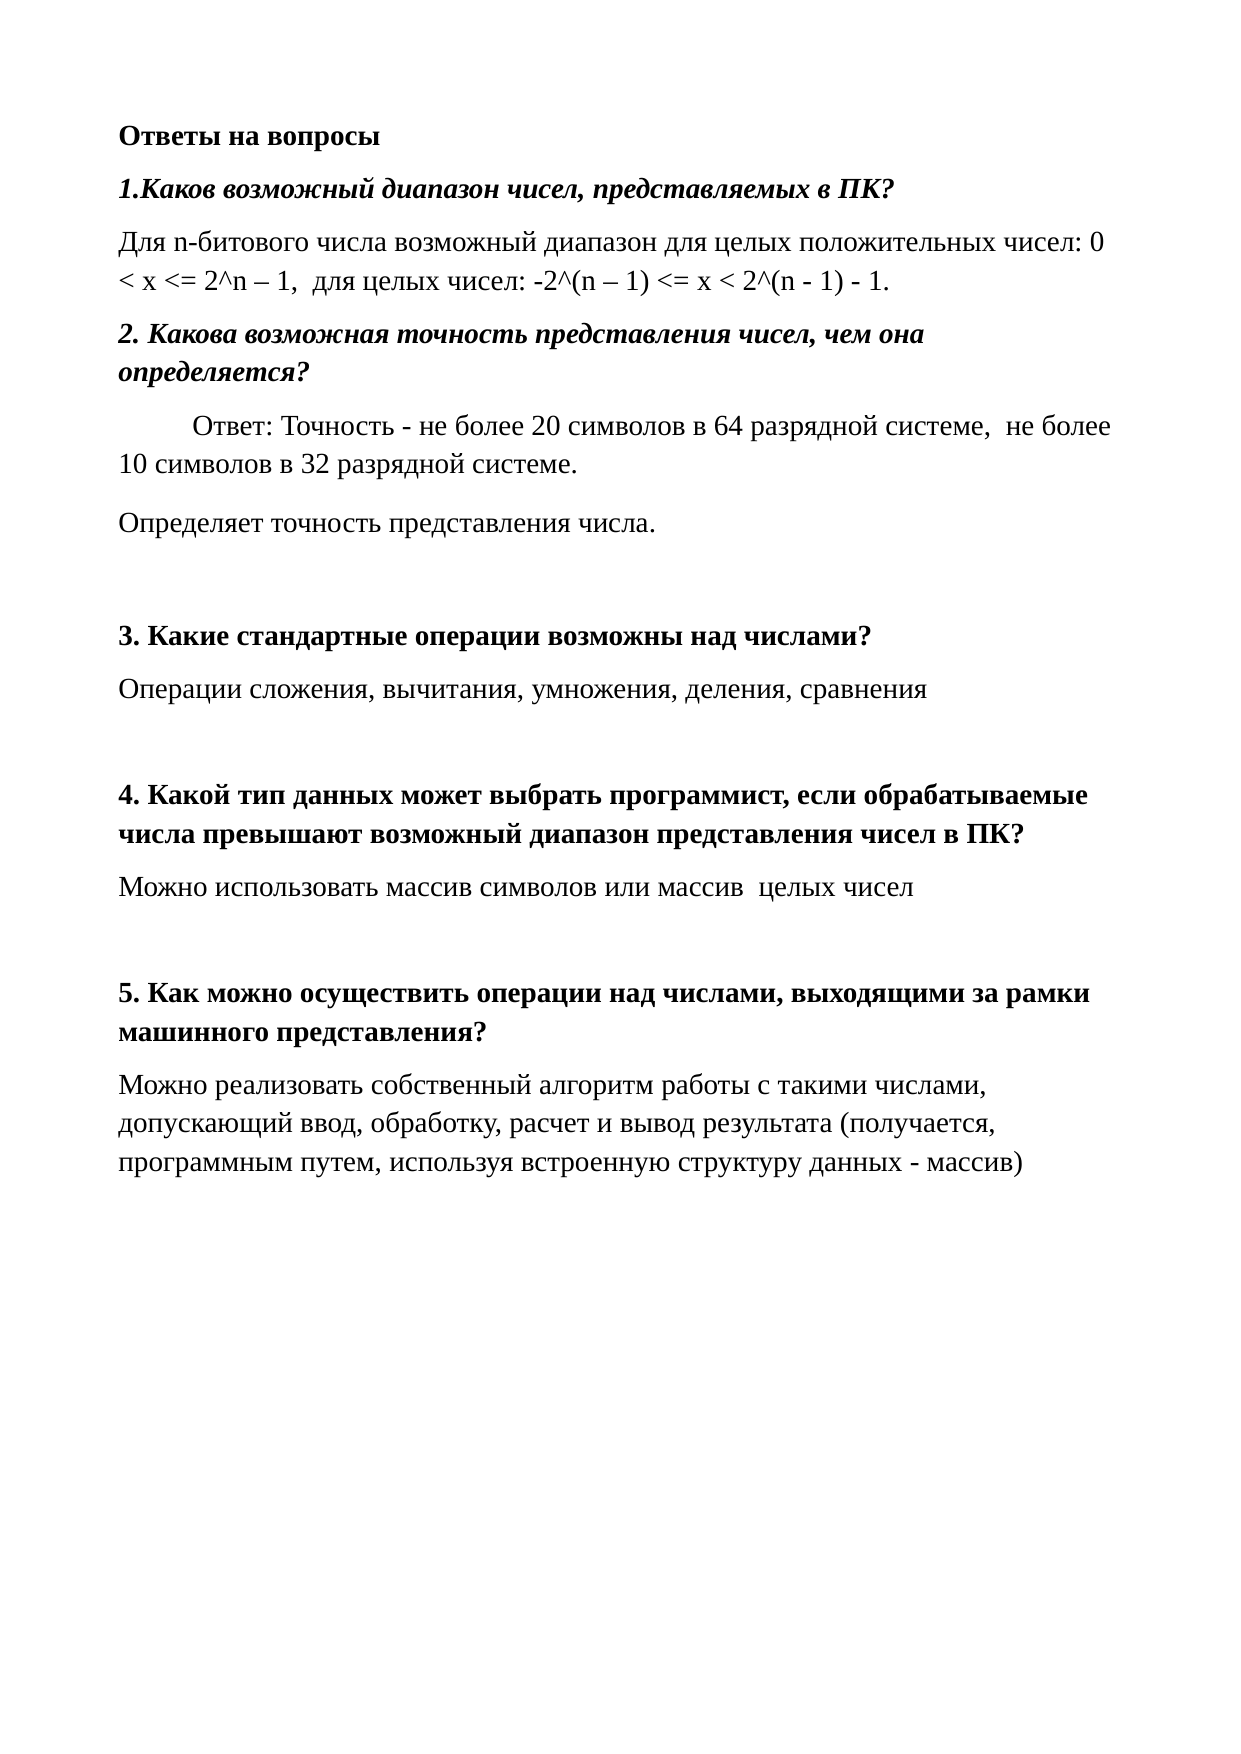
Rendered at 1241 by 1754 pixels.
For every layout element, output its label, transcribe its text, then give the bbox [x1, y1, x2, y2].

text 5. Как можно осуществить операции над числами, выходящими за рамки машинного представления? [118, 975, 1122, 1047]
text Можно использовать массив символов или массив целых чисел [118, 869, 1122, 903]
text 2. Какова возможная точность представления чисел, чем она определяется? [118, 316, 1122, 388]
text Ответы на вопросы [118, 118, 1122, 152]
text Для n-битового числа возможный диапазон для целых положительных чисел: 0 < x <= 2^n – 1, для целых чисел: -2^(n – 1) <= x < 2^(n - 1) - 1. [118, 224, 1122, 296]
text Можно реализовать собственный алгоритм работы с такими числами, допускающий ввод, обработку, расчет и вывод результата (получается, программным путем, используя встроенную структуру данных - массив) [118, 1067, 1122, 1178]
text 1.Каков возможный диапазон чисел, представляемых в ПК? [118, 171, 1122, 205]
text 3. Какие стандартные операции возможны над числами? [118, 618, 1122, 652]
text Определяет точность представления числа. [118, 506, 1122, 539]
text 4. Какой тип данных может выбрать программист, если обрабатываемые числа превышают возможный диапазон представления чисел в ПК? [118, 777, 1122, 849]
text Ответ: Точность - не более 20 символов в 64 разрядной системе, не более 10 символов в 32 разрядной системе. [118, 408, 1122, 480]
text Операции сложения, вычитания, умножения, деления, сравнения [118, 671, 1122, 705]
